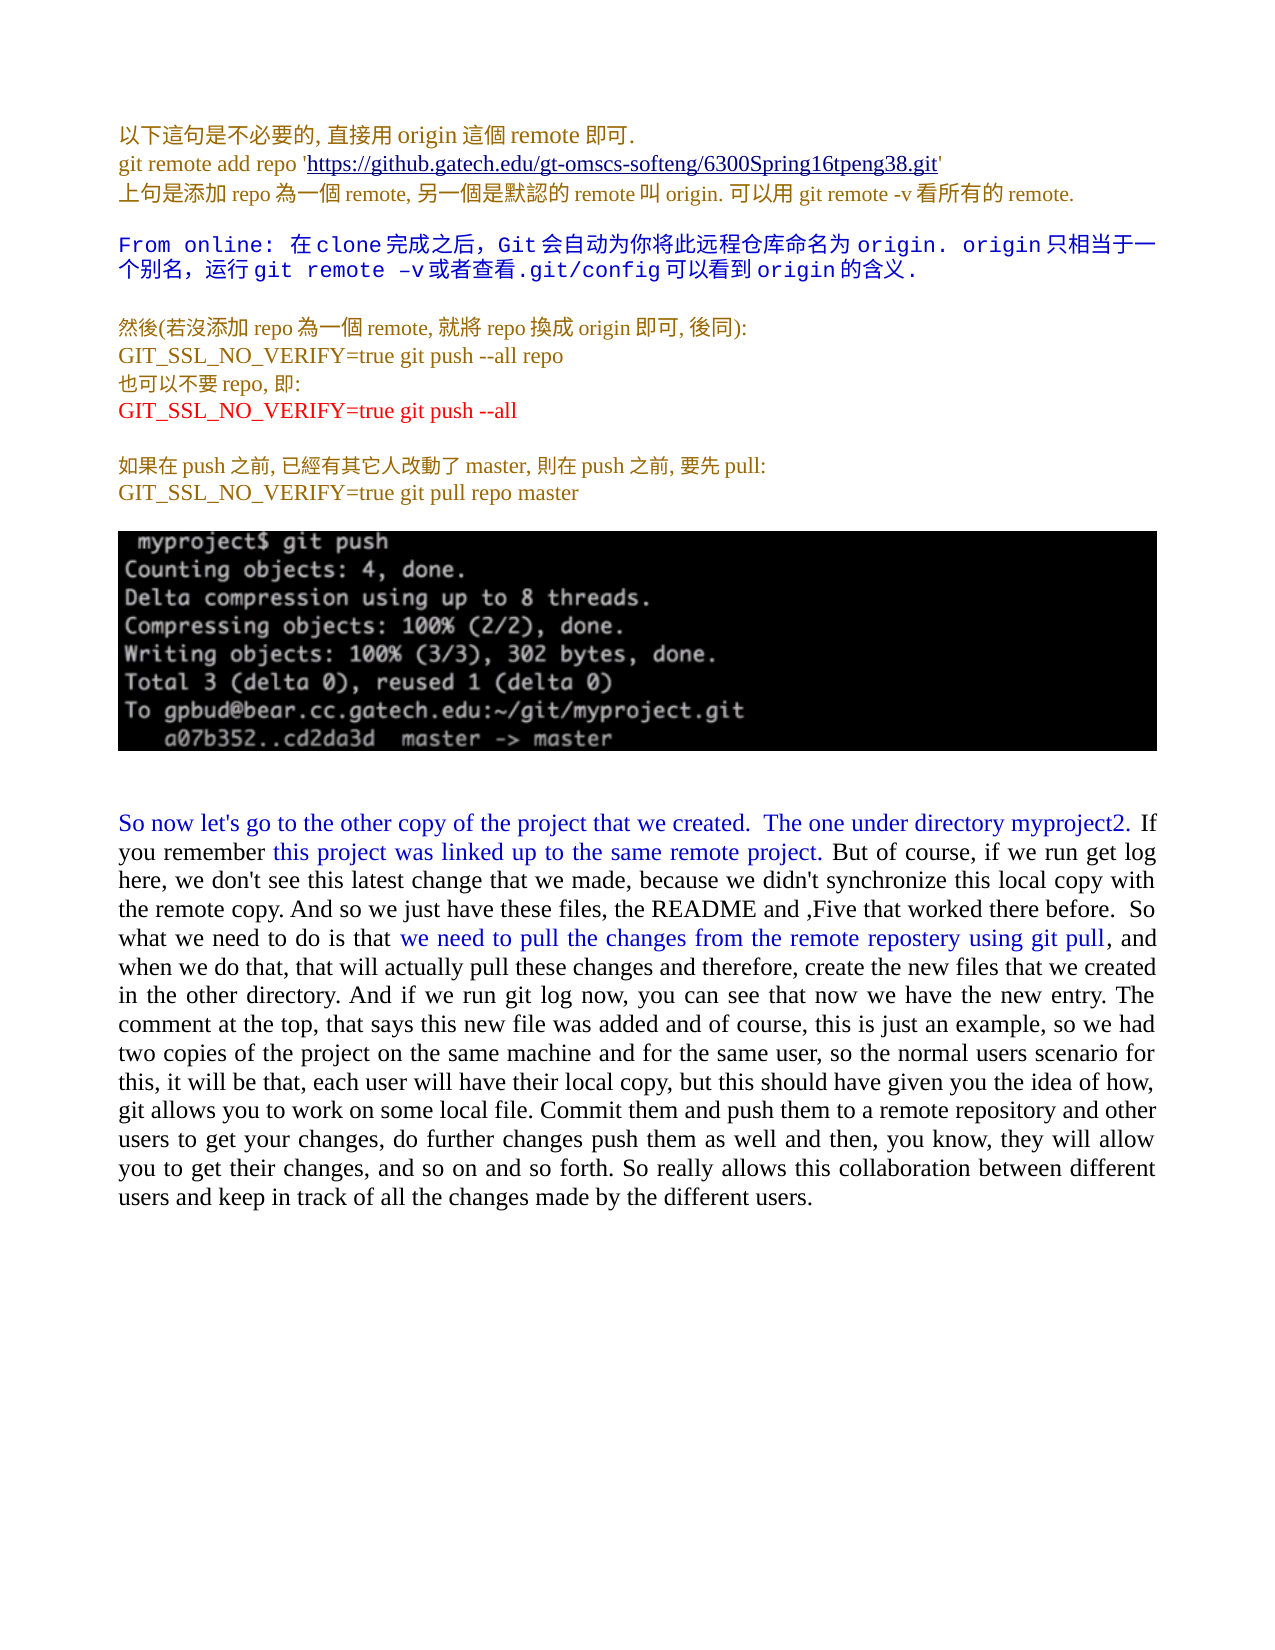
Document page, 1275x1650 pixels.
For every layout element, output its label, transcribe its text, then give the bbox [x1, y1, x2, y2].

text GIT_SSL_NO_VERIFY=true git pull repo master [118, 479, 1157, 505]
picture [118, 531, 1157, 751]
text GIT_SSL_NO_VERIFY=true git push --all repo [118, 342, 1157, 368]
text From online: 在clone完成之后，Git会自动为你将此远程仓库命名为origin. origin只相当于一个别名，运行git remote –v或者查看.git/config可以看到origin的含义. [118, 234, 1157, 284]
text 也可以不要repo, 即: [118, 368, 1157, 397]
text 如果在push之前, 已經有其它人改動了master, 則在push之前, 要先pull: [118, 450, 1157, 479]
text 然後(若沒添加repo為一個remote, 就將repo換成origin即可, 後同): [118, 310, 1157, 342]
text 以下這句是不必要的, 直接用origin這個remote即可. [118, 118, 1157, 150]
text GIT_SSL_NO_VERIFY=true git push --all [118, 397, 1157, 423]
text git remote add repo 'https://github.gatech.edu/gt-omscs-softeng/6300Spring16tpeng38.git' [118, 150, 1157, 176]
text So now let's go to the other copy of the project that we created. The one under directory myproject2. If you remember this project was linked up to the same remote project. But of course, if we run get log here, we don't see this latest change that we made, because we didn't synchronize this local copy with the remote copy. And so we just have these files, the README and ,Five that worked there before. So what we need to do is that we need to pull the changes from the remote repostery using git pull, and when we do that, that will actually pull these changes and therefore, create the new files that we created in the other directory. And if we run git log now, you can see that now we have the new entry. The comment at the top, that says this new file was added and of course, this is just an example, so we had two copies of the project on the same machine and for the same user, so the normal users scenario for this, it will be that, each user will have their local copy, but this should have given you the idea of how, git allows you to work on some local file. Commit them and push them to a remote repository and other users to get your changes, do further changes push them as well and then, you know, they will allow you to get their changes, and so on and so forth. So really allows this collaboration between different users and keep in track of all the changes made by the different users. [118, 808, 1157, 1210]
text 上句是添加repo為一個remote, 另一個是默認的remote叫origin. 可以用git remote -v看所有的remote. [118, 176, 1157, 208]
